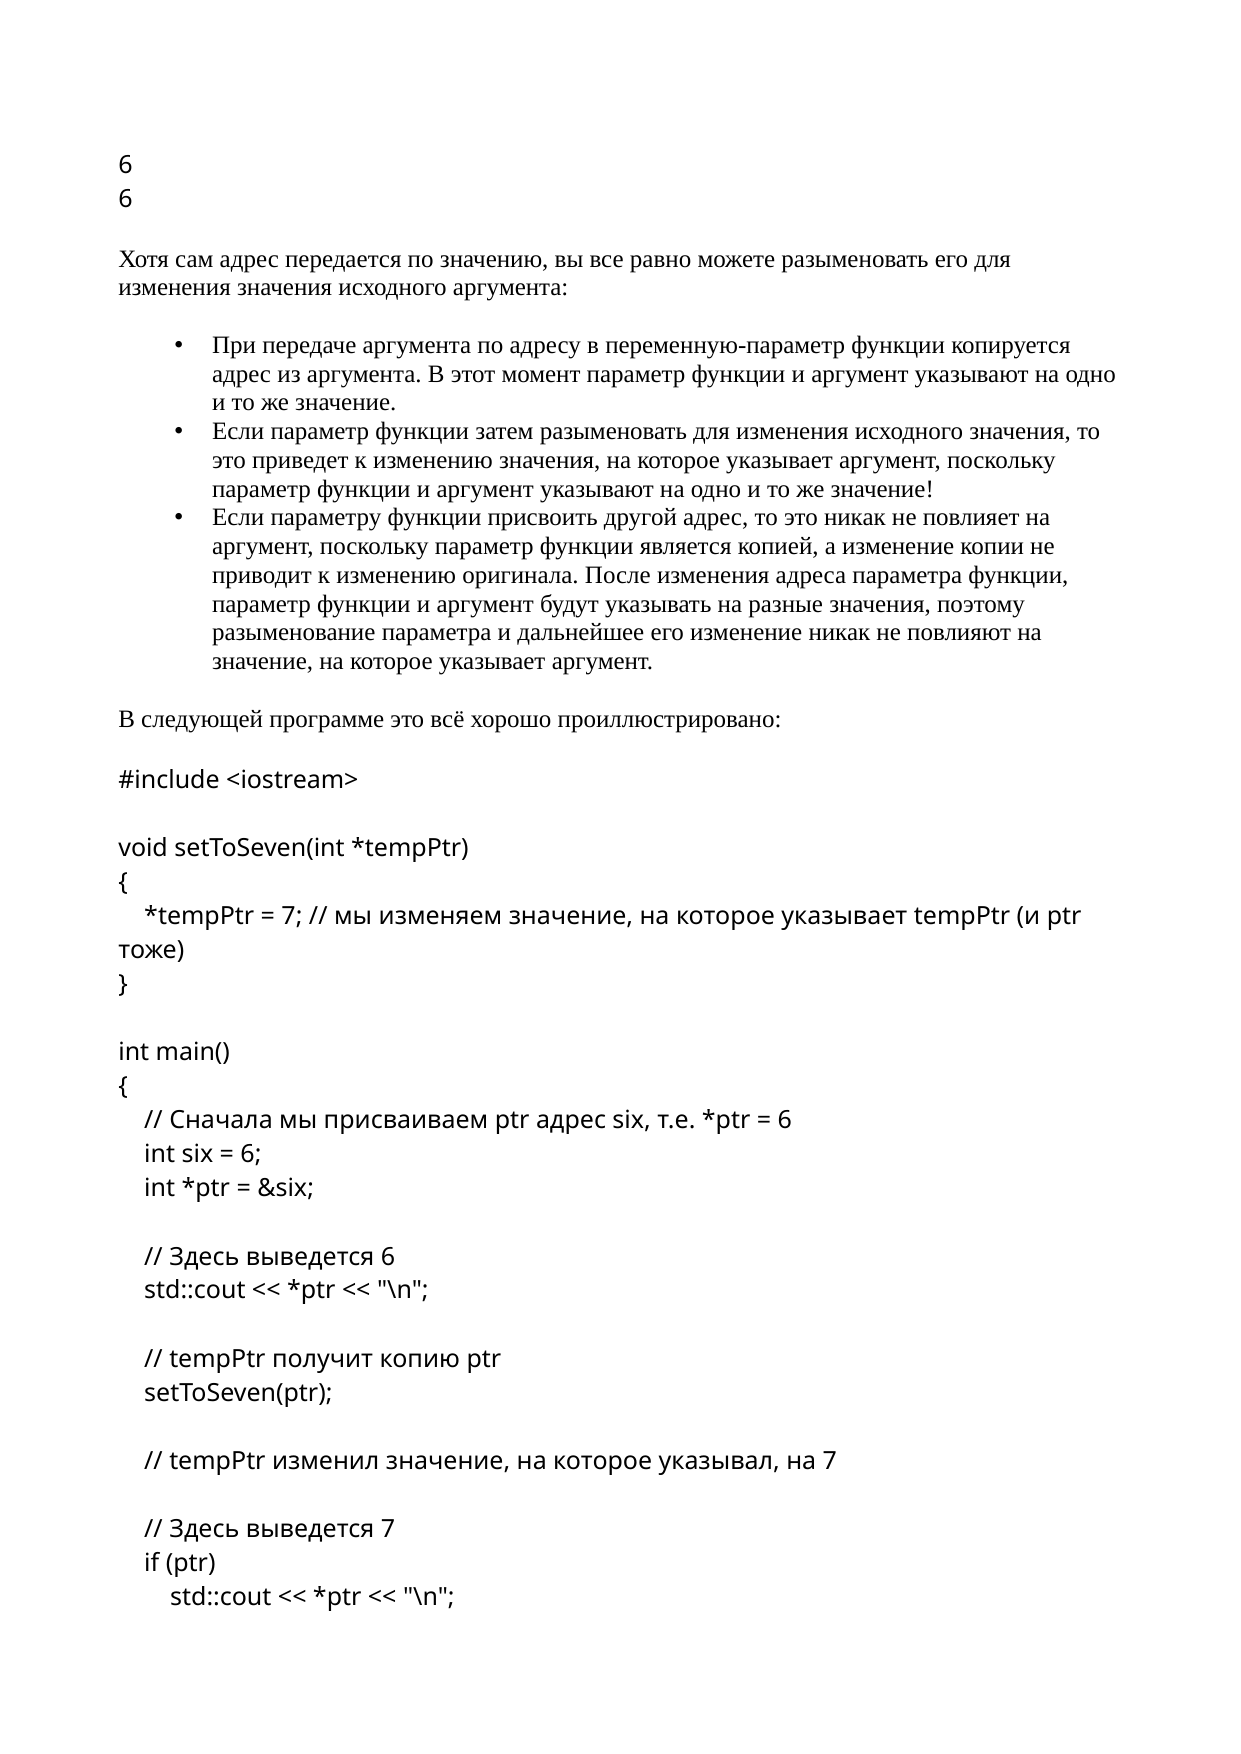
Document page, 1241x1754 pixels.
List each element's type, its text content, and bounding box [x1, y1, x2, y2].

text // Здесь выведется 7 [118, 1511, 1122, 1545]
text 6 [118, 147, 1122, 181]
text { [118, 863, 1122, 897]
text if (ptr) [118, 1545, 1122, 1579]
text *tempPtr = 7; // мы изменяем значение, на которое указывает tempPtr (и ptr тоже) [118, 897, 1122, 966]
text int six = 6; [118, 1136, 1122, 1170]
list Если параметр функции затем разыменовать для изменения исходного значения, то это приведет к изменению значения, на которое указывает аргумент, поскольку параметр функции и аргумент указывают на одно и то же значение! [174, 416, 1122, 502]
text 6 [118, 181, 1122, 215]
text // tempPtr изменил значение, на которое указывал, на 7 [118, 1442, 1122, 1477]
text В следующей программе это всё хорошо проиллюстрировано: [118, 704, 1122, 732]
text setToSeven(ptr); [118, 1374, 1122, 1408]
text { [118, 1068, 1122, 1102]
list Если параметру функции присвоить другой адрес, то это никак не повлияет на аргумент, поскольку параметр функции является копией, а изменение копии не приводит к изменению оригинала. После изменения адреса параметра функции, параметр функции и аргумент будут указывать на разные значения, поэтому разыменование параметра и дальнейшее его изменение никак не повлияют на значение, на которое указывает аргумент. [174, 502, 1122, 675]
text // Здесь выведется 6 [118, 1238, 1122, 1272]
list При передаче аргумента по адресу в переменную-параметр функции копируется адрес из аргумента. В этот момент параметр функции и аргумент указывают на одно и то же значение. [174, 330, 1122, 416]
text std::cout << *ptr << "\n"; [118, 1579, 1122, 1613]
text void setToSeven(int *tempPtr) [118, 829, 1122, 863]
text // Сначала мы присваиваем ptr адрес six, т.е. *ptr = 6 [118, 1102, 1122, 1136]
text #include <iostream> [118, 761, 1122, 795]
text // tempPtr получит копию ptr [118, 1340, 1122, 1374]
text int main() [118, 1034, 1122, 1068]
text std::cout << *ptr << "\n"; [118, 1272, 1122, 1306]
text } [118, 966, 1122, 1000]
text Хотя сам адрес передается по значению, вы все равно можете разыменовать его для изменения значения исходного аргумента: [118, 244, 1122, 301]
text int *ptr = &six; [118, 1170, 1122, 1204]
